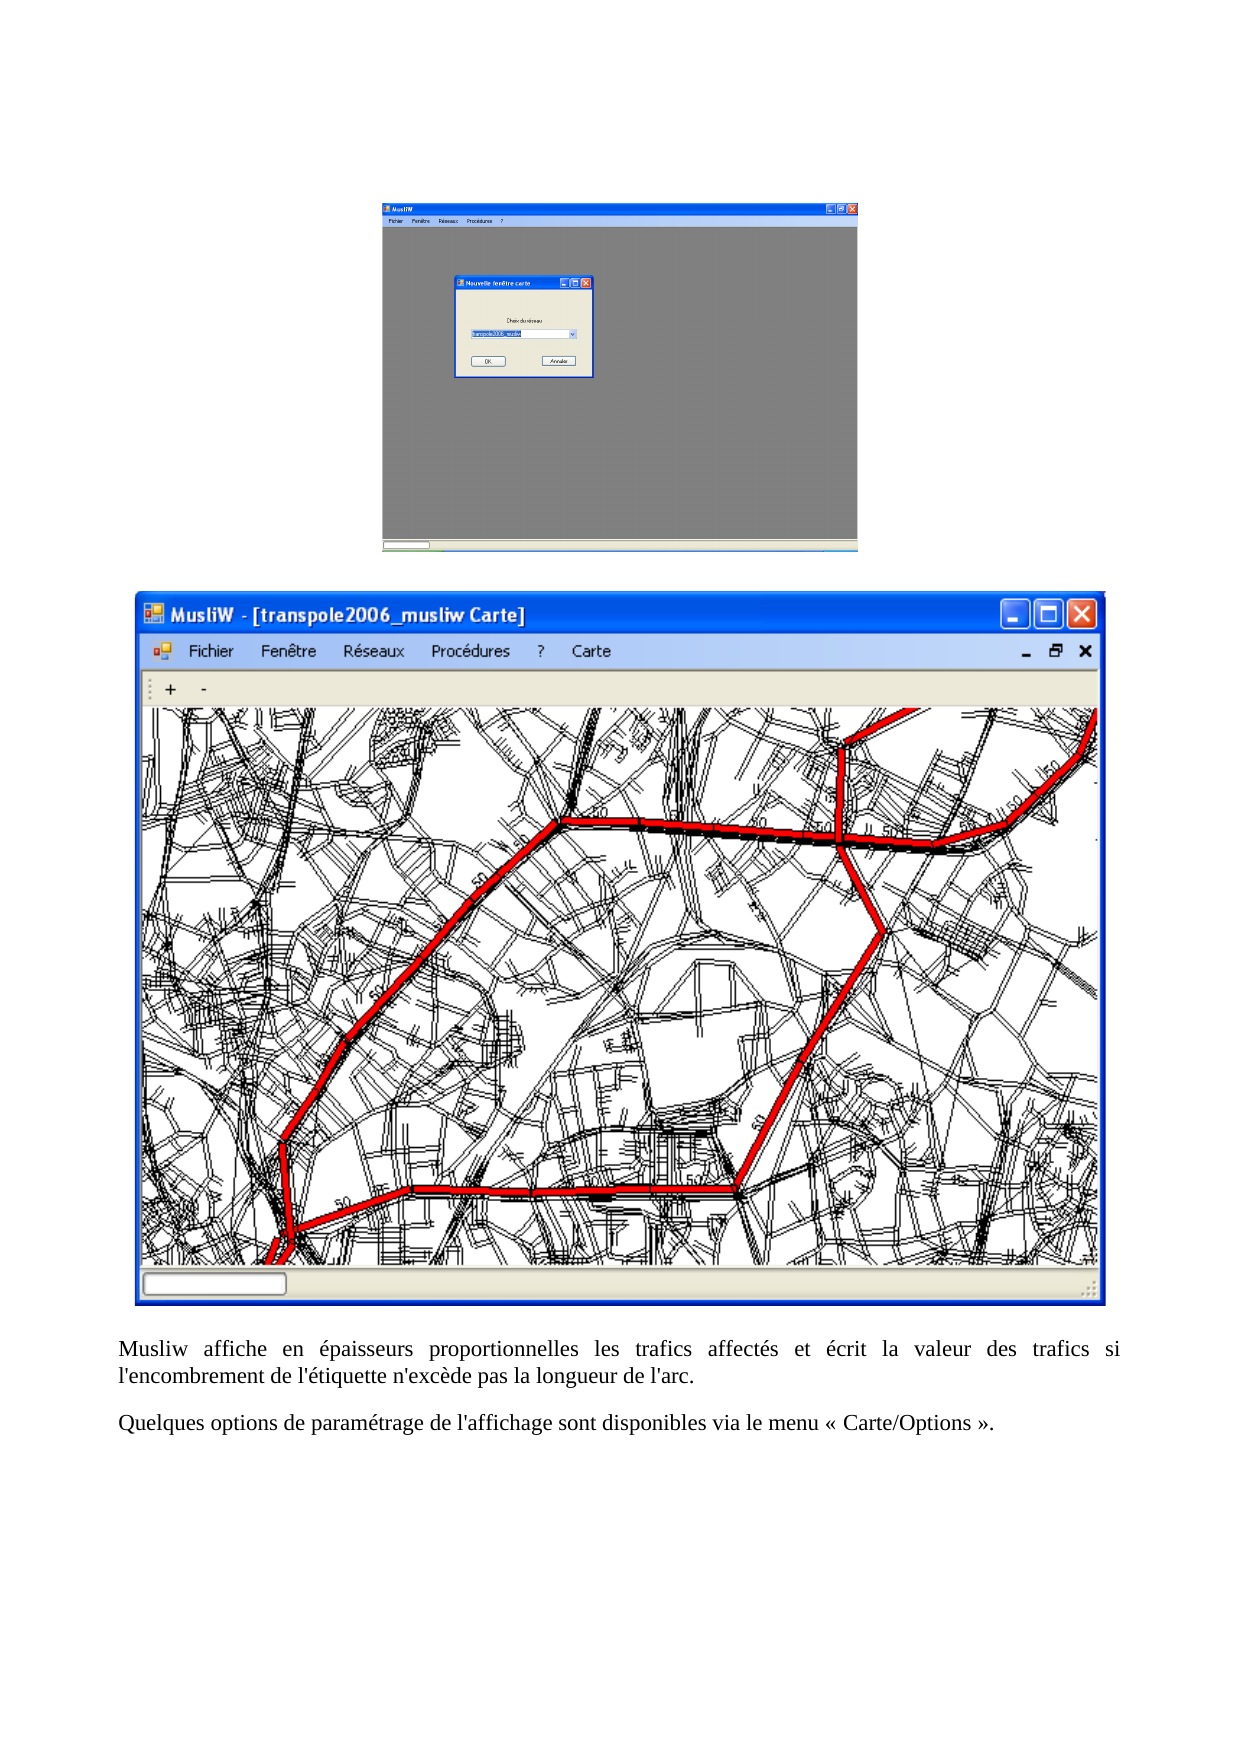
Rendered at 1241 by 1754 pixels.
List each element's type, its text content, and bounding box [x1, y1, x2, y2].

text Musliw affiche en épaisseurs proportionnelles les trafics affectés et écrit la valeur des trafics si l'encombrement de l'étiquette n'excède pas la longueur de l'arc. [118, 1335, 1122, 1388]
text Quelques options de paramétrage de l'affichage sont disponibles via le menu « Carte/Options ». [118, 1409, 1122, 1435]
picture [134, 591, 1106, 1306]
picture [382, 203, 858, 552]
